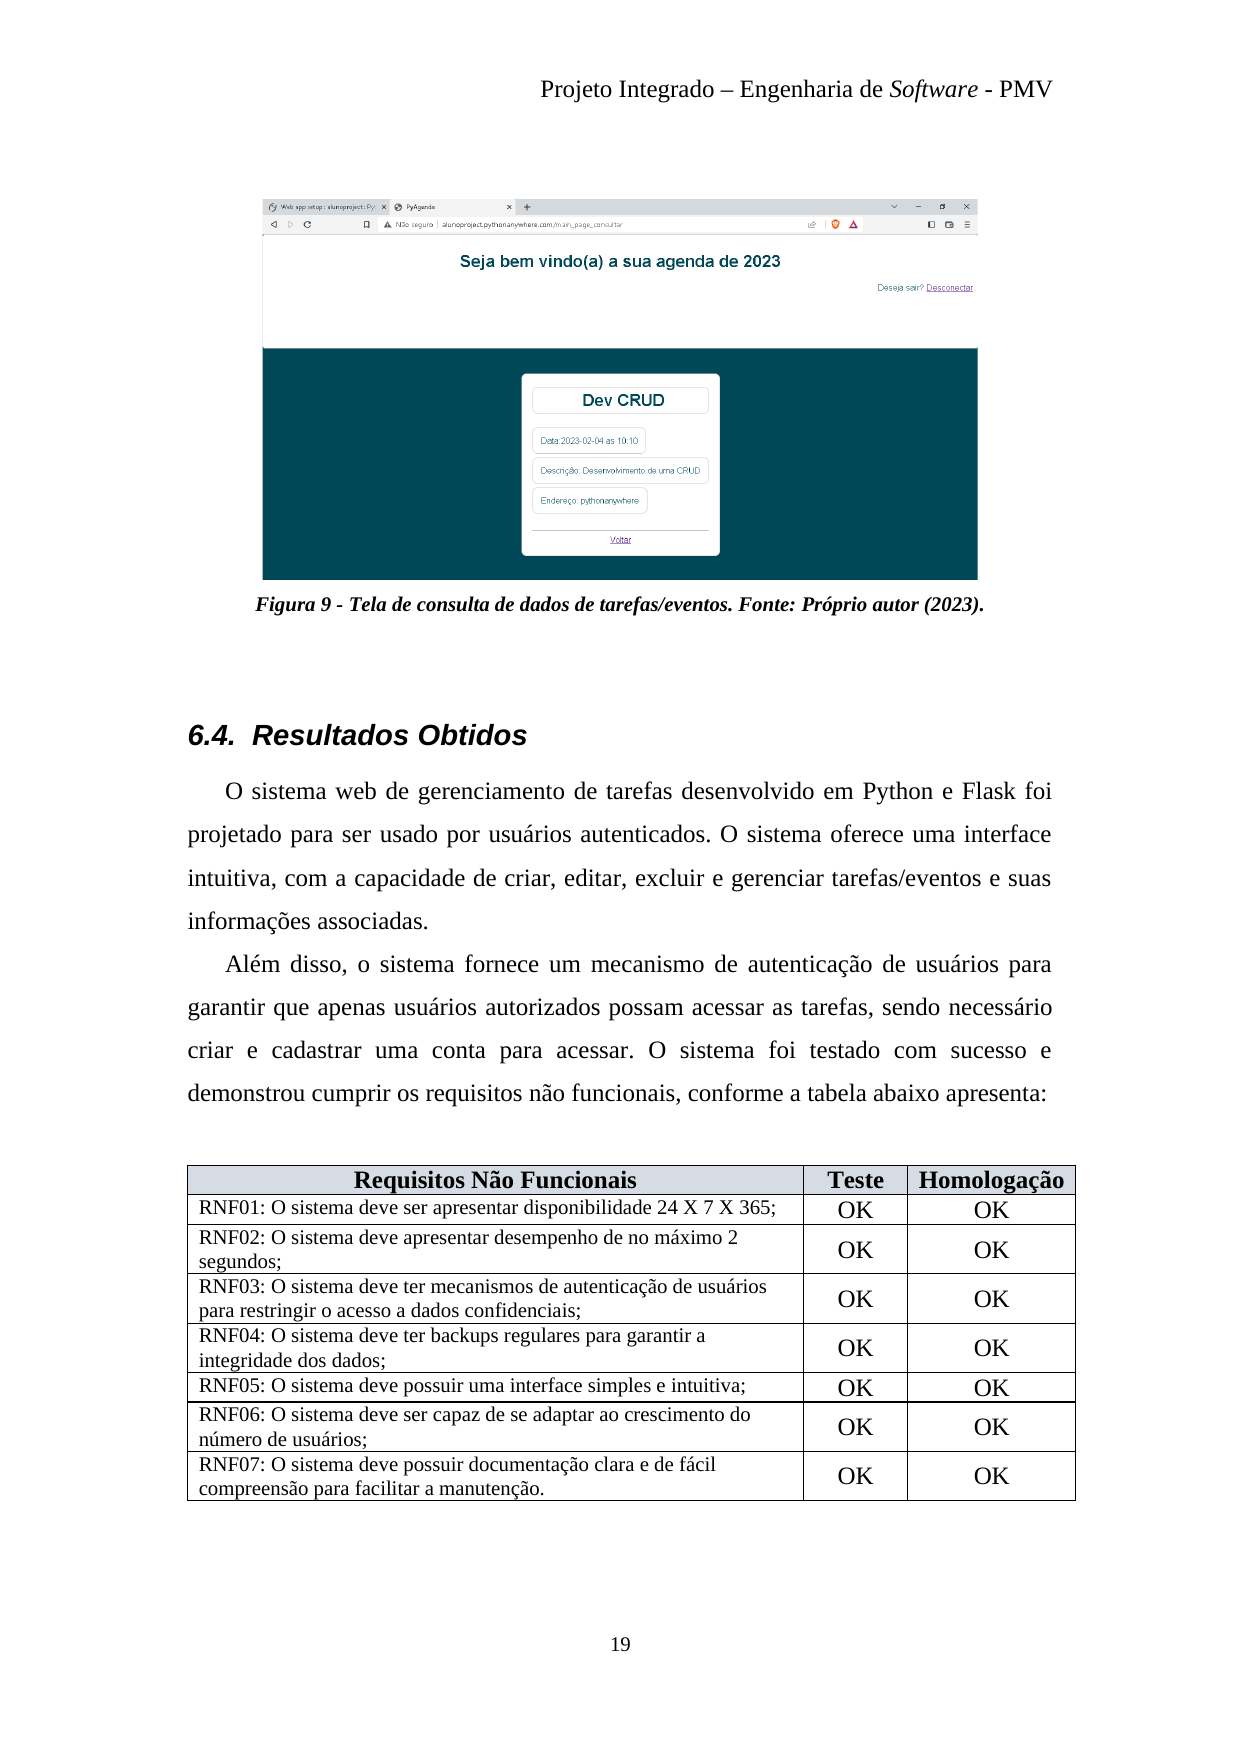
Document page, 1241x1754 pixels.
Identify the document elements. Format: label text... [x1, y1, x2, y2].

table_cell RNF04: O sistema deve ter backups regulares para garantir a integridade dos dados; [188, 1324, 803, 1372]
table_cell OK [908, 1373, 1075, 1401]
picture [262, 199, 978, 580]
table_cell OK [908, 1452, 1075, 1500]
table_cell RNF06: O sistema deve ser capaz de se adaptar ao crescimento do número de usuários; [188, 1403, 803, 1451]
table_cell RNF05: O sistema deve possuir uma interface simples e intuitiva; [188, 1373, 803, 1401]
table_header Requisitos Não Funcionais [188, 1166, 803, 1194]
table_header Homologação [908, 1166, 1075, 1194]
table_cell RNF02: O sistema deve apresentar desempenho de no máximo 2 segundos; [188, 1225, 803, 1273]
text Figura 9 - Tela de consulta de dados de tarefas/eventos. Fonte: Próprio autor (2023). [187, 592, 1053, 616]
table_cell OK [804, 1225, 907, 1273]
text Além disso, o sistema fornece um mecanismo de autenticação de usuários para garantir que apenas usuários autorizados possam acessar as tarefas, sendo necessário criar e cadastrar uma conta para acessar. O sistema foi testado com sucesso e demonstrou cumprir os requisitos não funcionais, conforme a tabela abaixo apresenta: [187, 949, 1053, 1107]
table_cell OK [804, 1373, 907, 1401]
table_cell OK [908, 1324, 1075, 1372]
table_cell OK [908, 1195, 1075, 1224]
table_cell OK [804, 1324, 907, 1372]
table_cell RNF01: O sistema deve ser apresentar disponibilidade 24 X 7 X 365; [188, 1195, 803, 1224]
subtitle 6.4. Resultados Obtidos [187, 718, 1053, 751]
table_cell RNF07: O sistema deve possuir documentação clara e de fácil compreensão para facilitar a manutenção. [188, 1452, 803, 1500]
table_cell OK [804, 1403, 907, 1451]
table_cell OK [804, 1195, 907, 1224]
table_cell OK [804, 1452, 907, 1500]
table_cell OK [908, 1225, 1075, 1273]
text O sistema web de gerenciamento de tarefas desenvolvido em Python e Flask foi projetado para ser usado por usuários autenticados. O sistema oferece uma interface intuitiva, com a capacidade de criar, editar, excluir e gerenciar tarefas/eventos e suas informações associadas. [187, 776, 1053, 934]
table_header Teste [804, 1166, 907, 1194]
table_cell OK [804, 1274, 907, 1322]
table_cell RNF03: O sistema deve ter mecanismos de autenticação de usuários para restringir o acesso a dados confidenciais; [188, 1274, 803, 1322]
table_cell OK [908, 1274, 1075, 1322]
table_cell OK [908, 1403, 1075, 1451]
